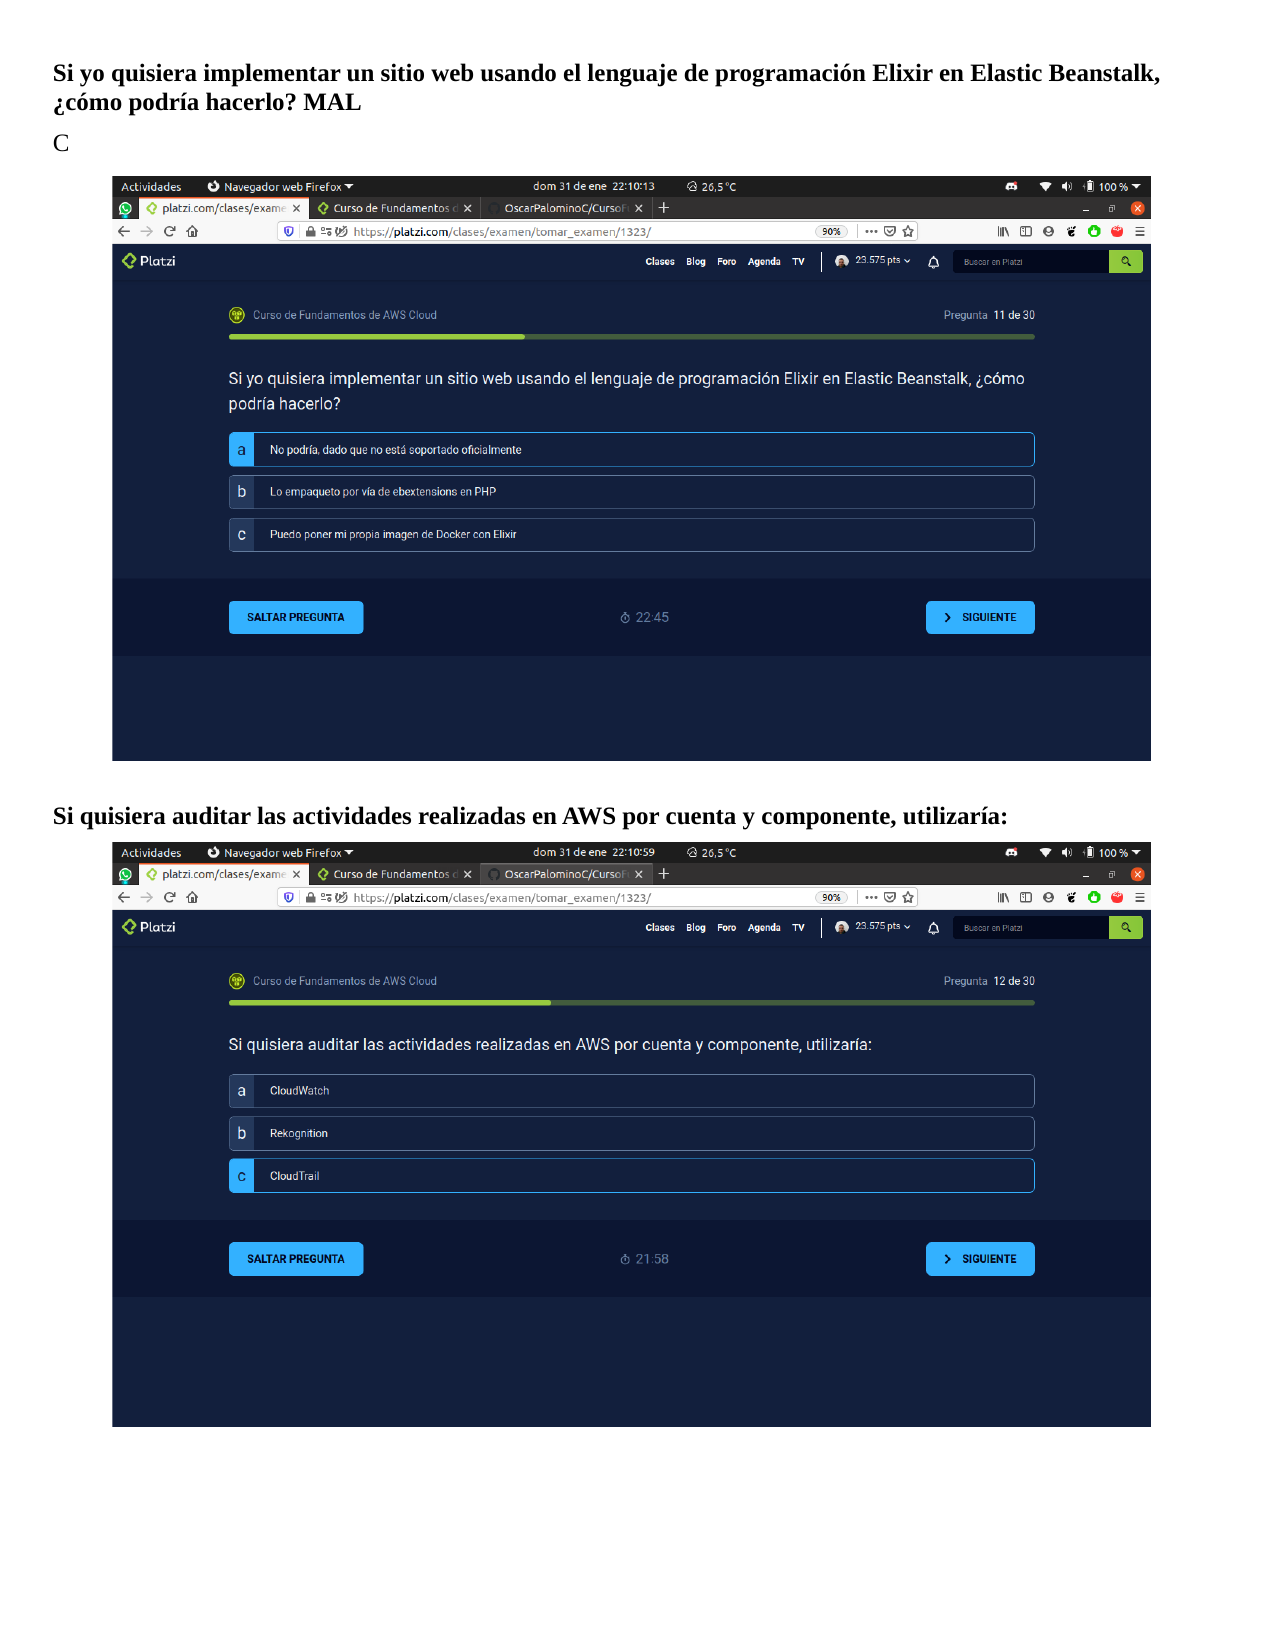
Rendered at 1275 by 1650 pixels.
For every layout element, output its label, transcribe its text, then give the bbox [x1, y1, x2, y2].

subtitle Si quisiera auditar las actividades realizadas en AWS por cuenta y componente, utilizaría: [53, 801, 1211, 830]
text C [53, 128, 1211, 157]
subtitle Si yo quisiera implementar un sitio web usando el lenguaje de programación Elixir en Elastic Beanstalk, ¿cómo podría hacerlo? MAL [53, 58, 1211, 116]
picture [112, 842, 1151, 1427]
picture [112, 176, 1151, 761]
